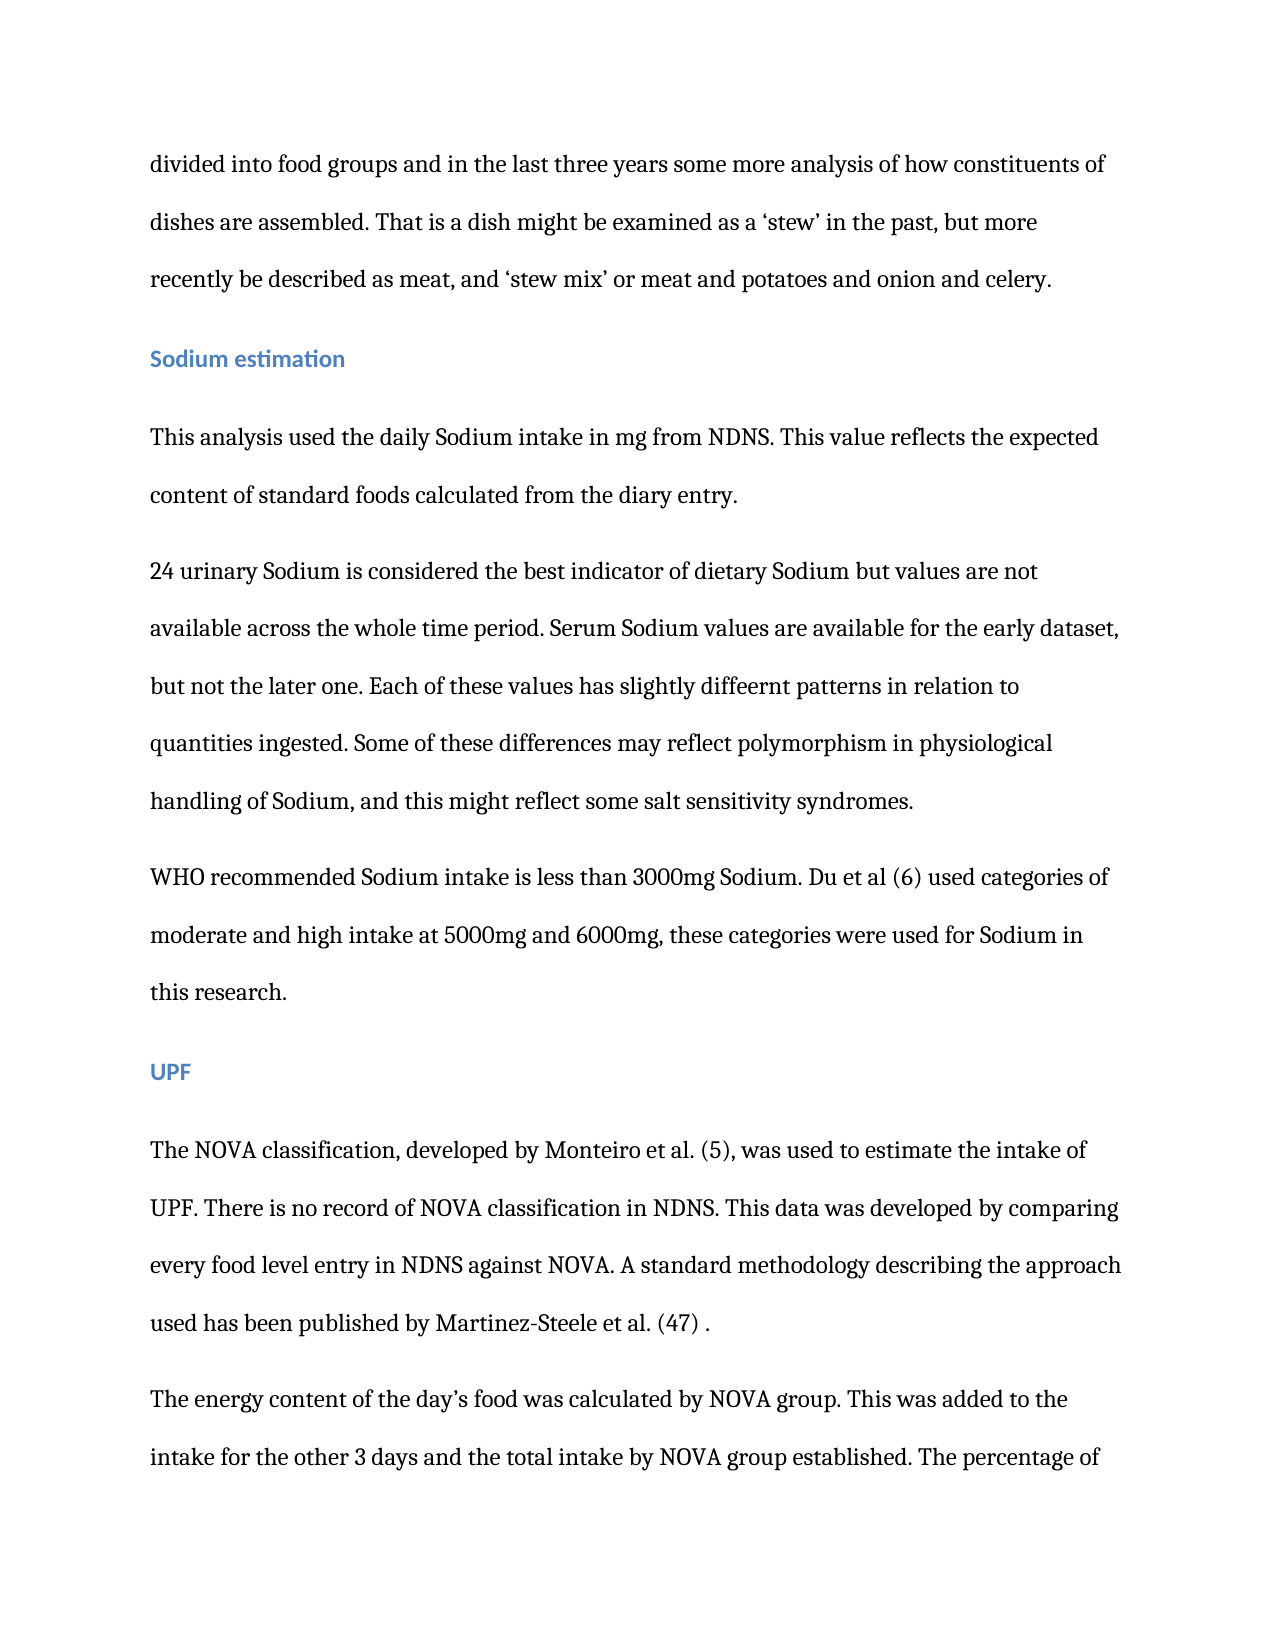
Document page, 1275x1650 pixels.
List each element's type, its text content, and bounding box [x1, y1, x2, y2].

text 24 urinary Sodium is considered the best indicator of dietary Sodium but values are not available across the whole time period. Serum Sodium values are available for the early dataset, but not the later one. Each of these values has slightly diffeernt patterns in relation to quantities ingested. Some of these differences may reflect polymorphism in physiological handling of Sodium, and this might reflect some salt sensitivity syndromes. [150, 557, 1125, 816]
text This analysis used the daily Sodium intake in mg from NDNS. This value reflects the expected content of standard foods calculated from the diary entry. [150, 423, 1125, 509]
text The NOVA classification, developed by Monteiro et al. (5), was used to estimate the intake of UPF. There is no record of NOVA classification in NDNS. This data was developed by comparing every food level entry in NDNS against NOVA. A standard methodology describing the approach used has been published by Martinez-Steele et al. (47) . [150, 1136, 1125, 1337]
text WHO recommended Sodium intake is less than 3000mg Sodium. Du et al (6) used categories of moderate and high intake at 5000mg and 6000mg, these categories were used for Sodium in this research. [150, 863, 1125, 1007]
text divided into food groups and in the last three years some more analysis of how constituents of dishes are assembled. That is a dish might be examined as a ‘stew’ in the past, but more recently be described as meat, and ‘stew mix’ or meat and potatoes and onion and celery. [150, 150, 1125, 294]
text The energy content of the day’s food was calculated by NOVA group. This was added to the intake for the other 3 days and the total intake by NOVA group established. The percentage of [150, 1385, 1125, 1471]
subtitle UPF [150, 1056, 1125, 1087]
subtitle Sodium estimation [150, 343, 1125, 374]
